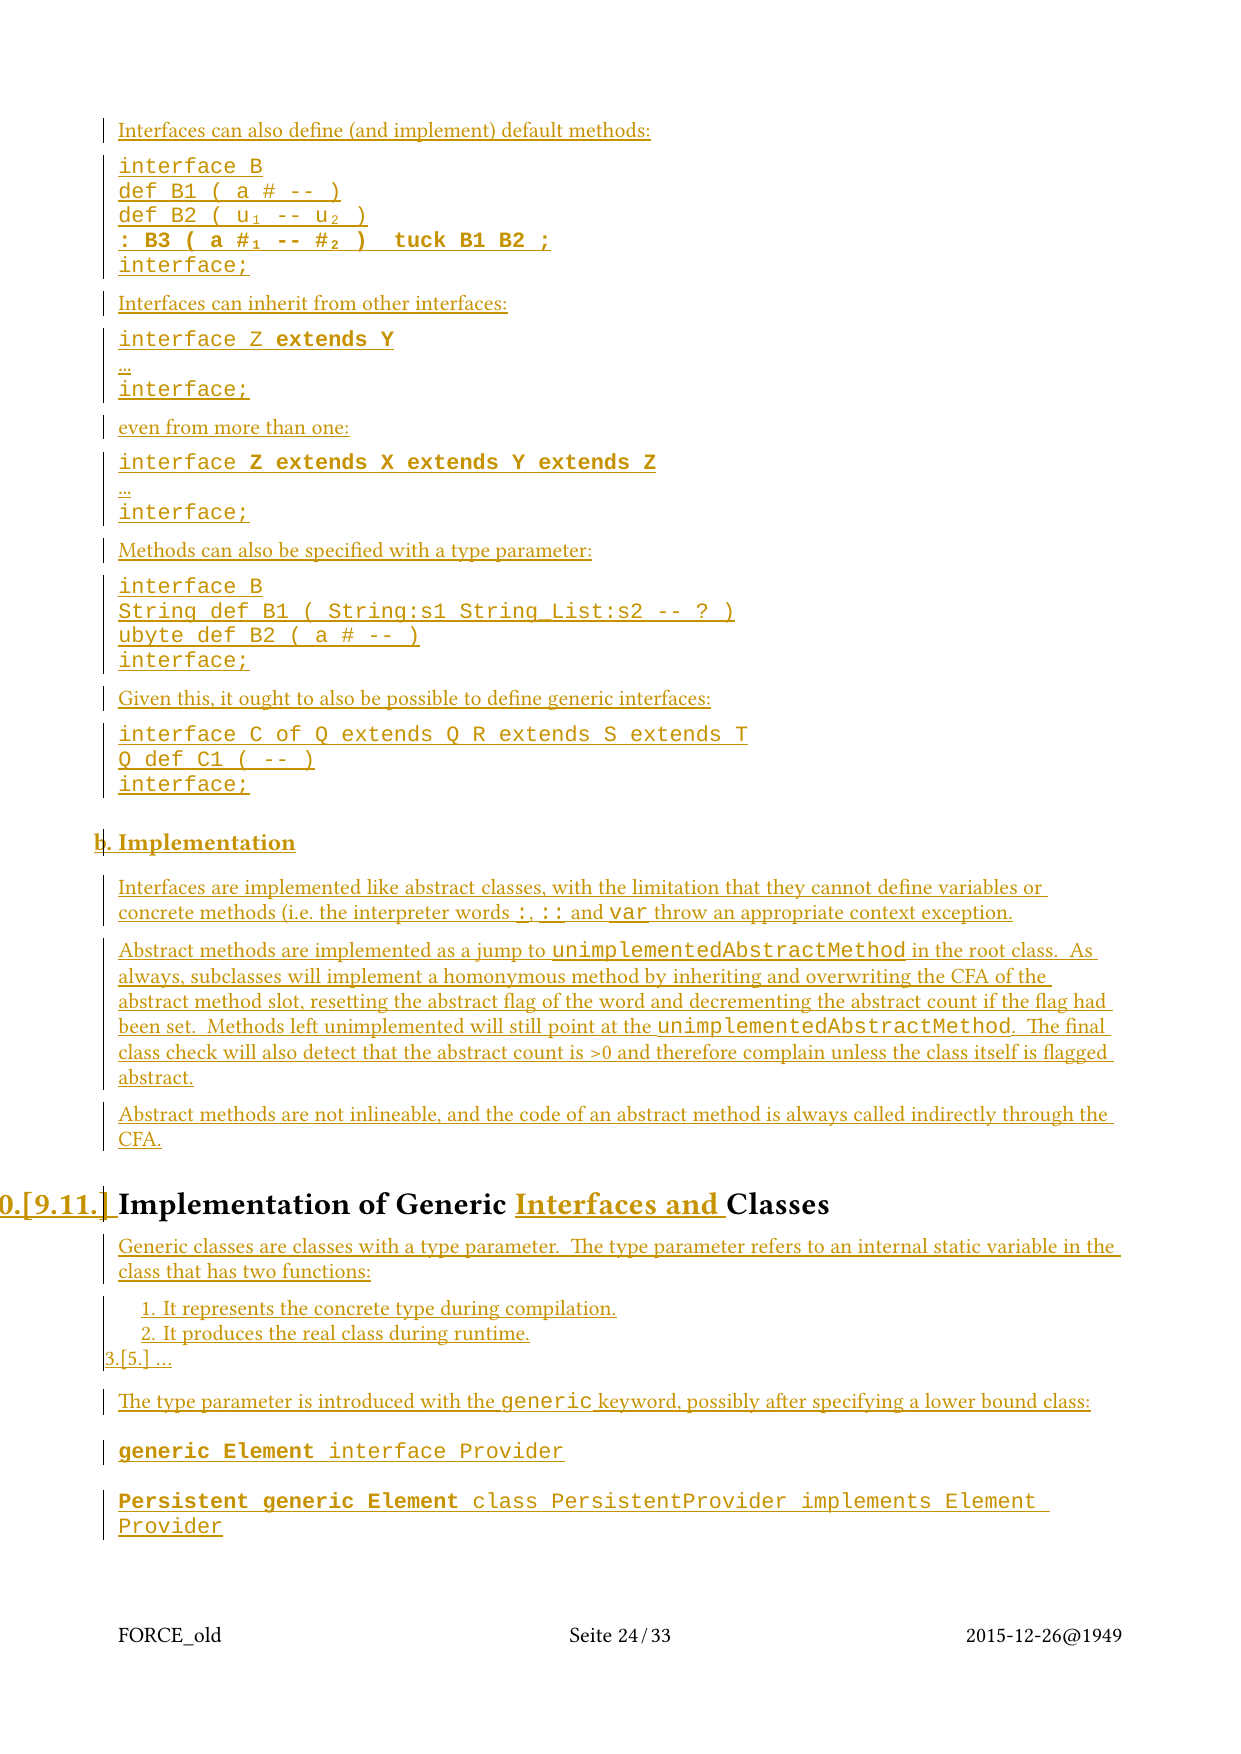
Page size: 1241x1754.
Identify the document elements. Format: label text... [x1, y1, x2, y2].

list … [156, 1346, 1122, 1371]
text Methods can also be specified with a type parameter: [118, 538, 1122, 563]
text Given this, it ought to also be possible to define generic interfaces: [118, 686, 1122, 711]
text Abstract methods are not inlineable, and the code of an abstract method is always called indirectly through the CFA. [118, 1102, 1122, 1151]
text Persistent generic Element class PersistentProvider implements Element Provider [118, 1490, 1122, 1539]
text interface C of Q extends Q R extends S extends T Q def C1 ( -- ) interface; [118, 723, 1122, 798]
text Interfaces can inherit from other interfaces: [118, 291, 1122, 316]
text Interfaces can also define (and implement) default methods: [118, 118, 1122, 143]
list It represents the concrete type during compilation. [156, 1296, 1122, 1321]
list It produces the real class during runtime. [156, 1321, 1122, 1346]
text generic Element interface Provider [118, 1440, 1122, 1465]
text interface Z extends X extends Y extends Z … interface; [118, 452, 1122, 526]
text Interfaces are implemented like abstract classes, with the limitation that they cannot define variables or concrete methods (i. e. the interpreter words :, :: and var throw an appropriate context exception. [118, 874, 1122, 926]
subtitle Implementation of Generic Interfaces and Classes [118, 1186, 1122, 1222]
text interface B def B1 ( a # -- ) def B2 ( u₁ -- u₂ ) : B3 ( a #₁ -- #₂ ) tuck B1 B2 ; interface; [118, 155, 1122, 279]
text The type parameter is introduced with the generic keyword, possibly after specifying a lower bound class: [118, 1389, 1122, 1415]
subtitle Implementation [118, 829, 1122, 856]
text interface B String def B1 ( String:s1 String_List:s2 -- ? ) ubyte def B2 ( a # -- ) interface; [118, 575, 1122, 674]
text even from more than one: [118, 414, 1122, 439]
text Abstract methods are implemented as a jump to unimplementedAbstractMethod in the root class. As always, subclasses will implement a homonymous method by inheriting and overwriting the CFA of the abstract method slot, resetting the abstract flag of the word and decrementing the abstract count if the flag had been set. Methods left unimplemented will still point at the unimplementedAbstractMethod. The final class check will also detect that the abstract count is > 0 and therefore complain unless the class itself is flagged abstract. [118, 938, 1122, 1089]
text interface Z extends Y … interface; [118, 328, 1122, 402]
text Generic classes are classes with a type parameter. The type parameter refers to an internal static variable in the class that has two functions: [118, 1234, 1122, 1284]
